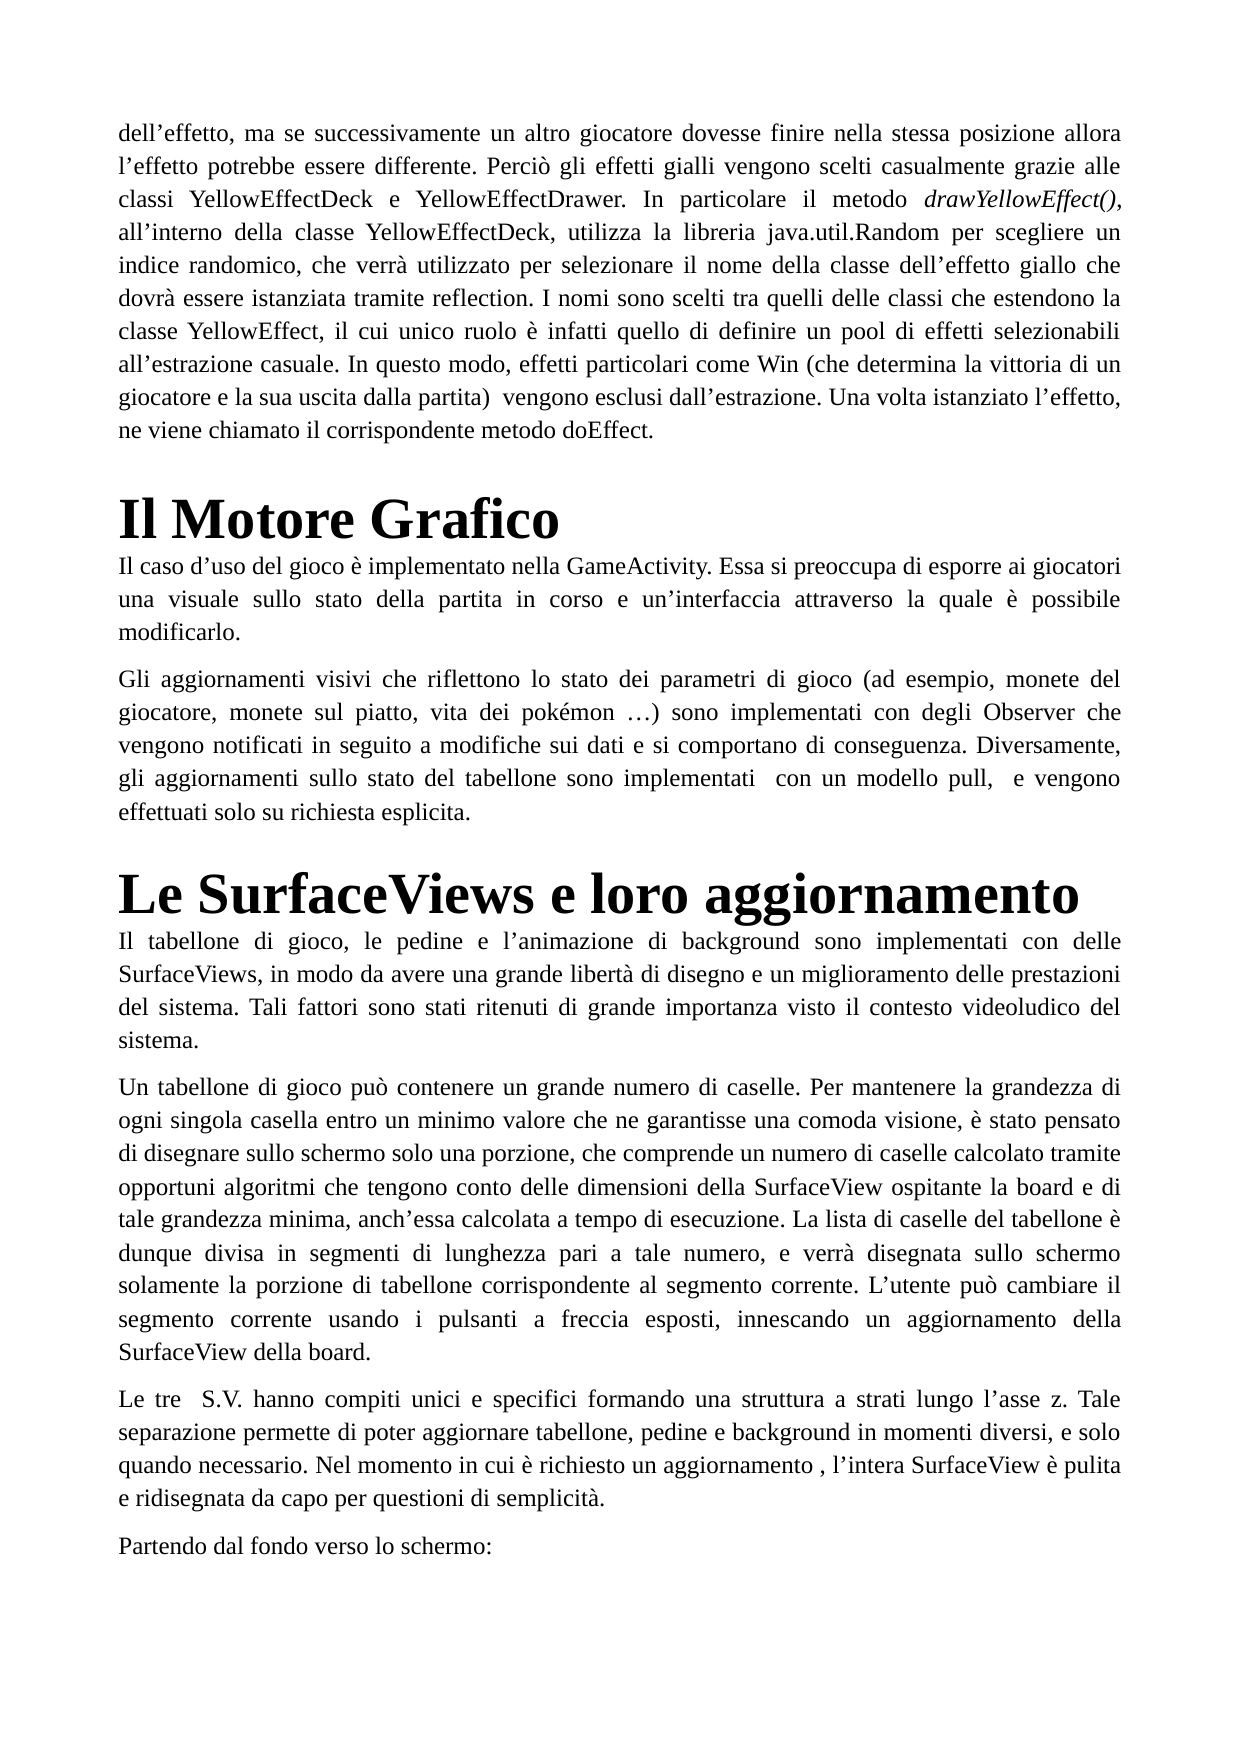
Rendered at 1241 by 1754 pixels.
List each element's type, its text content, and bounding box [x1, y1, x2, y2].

text Il tabellone di gioco, le pedine e l’animazione di background sono implementati con delle SurfaceViews, in modo da avere una grande libertà di disegno e un miglioramento delle prestazioni del sistema. Tali fattori sono stati ritenuti di grande importanza visto il contesto videoludico del sistema. [118, 926, 1122, 1054]
subtitle Il Motore Grafico [118, 484, 1122, 551]
text Il caso d’uso del gioco è implementato nella GameActivity. Essa si preoccupa di esporre ai giocatori una visuale sullo stato della partita in corso e un’interfaccia attraverso la quale è possibile modificarlo. [118, 551, 1122, 646]
text Un tabellone di gioco può contenere un grande numero di caselle. Per mantenere la grandezza di ogni singola casella entro un minimo valore che ne garantisse una comoda visione, è stato pensato di disegnare sullo schermo solo una porzione, che comprende un numero di caselle calcolato tramite opportuni algoritmi che tengono conto delle dimensioni della SurfaceView ospitante la board e di tale grandezza minima, anch’essa calcolata a tempo di esecuzione. La lista di caselle del tabellone è dunque divisa in segmenti di lunghezza pari a tale numero, e verrà disegnata sullo schermo solamente la porzione di tabellone corrispondente al segmento corrente. L’utente può cambiare il segmento corrente usando i pulsanti a freccia esposti, innescando un aggiornamento della SurfaceView della board. [118, 1072, 1122, 1365]
text Partendo dal fondo verso lo schermo: [118, 1531, 1122, 1560]
text dell’effetto, ma se successivamente un altro giocatore dovesse finire nella stessa posizione allora l’effetto potrebbe essere differente. Perciò gli effetti gialli vengono scelti casualmente grazie alle classi YellowEffectDeck e YellowEffectDrawer. In particolare il metodo drawYellowEffect(), all’interno della classe YellowEffectDeck, utilizza la libreria java.util.Random per scegliere un indice randomico, che verrà utilizzato per selezionare il nome della classe dell’effetto giallo che dovrà essere istanziata tramite reflection. I nomi sono scelti tra quelli delle classi che estendono la classe YellowEffect, il cui unico ruolo è infatti quello di definire un pool di effetti selezionabili all’estrazione casuale. In questo modo, effetti particolari come Win (che determina la vittoria di un giocatore e la sua uscita dalla partita) vengono esclusi dall’estrazione. Una volta istanziato l’effetto, ne viene chiamato il corrispondente metodo doEffect. [118, 118, 1122, 444]
text Gli aggiornamenti visivi che riflettono lo stato dei parametri di gioco (ad esempio, monete del giocatore, monete sul piatto, vita dei pokémon …) sono implementati con degli Observer che vengono notificati in seguito a modifiche sui dati e si comportano di conseguenza. Diversamente, gli aggiornamenti sullo stato del tabellone sono implementati con un modello pull, e vengono effettuati solo su richiesta esplicita. [118, 664, 1122, 825]
subtitle Le SurfaceViews e loro aggiornamento [118, 859, 1122, 926]
text Le tre S.V. hanno compiti unici e specifici formando una struttura a strati lungo l’asse z. Tale separazione permette di poter aggiornare tabellone, pedine e background in momenti diversi, e solo quando necessario. Nel momento in cui è richiesto un aggiornamento , l’intera SurfaceView è pulita e ridisegnata da capo per questioni di semplicità. [118, 1384, 1122, 1512]
